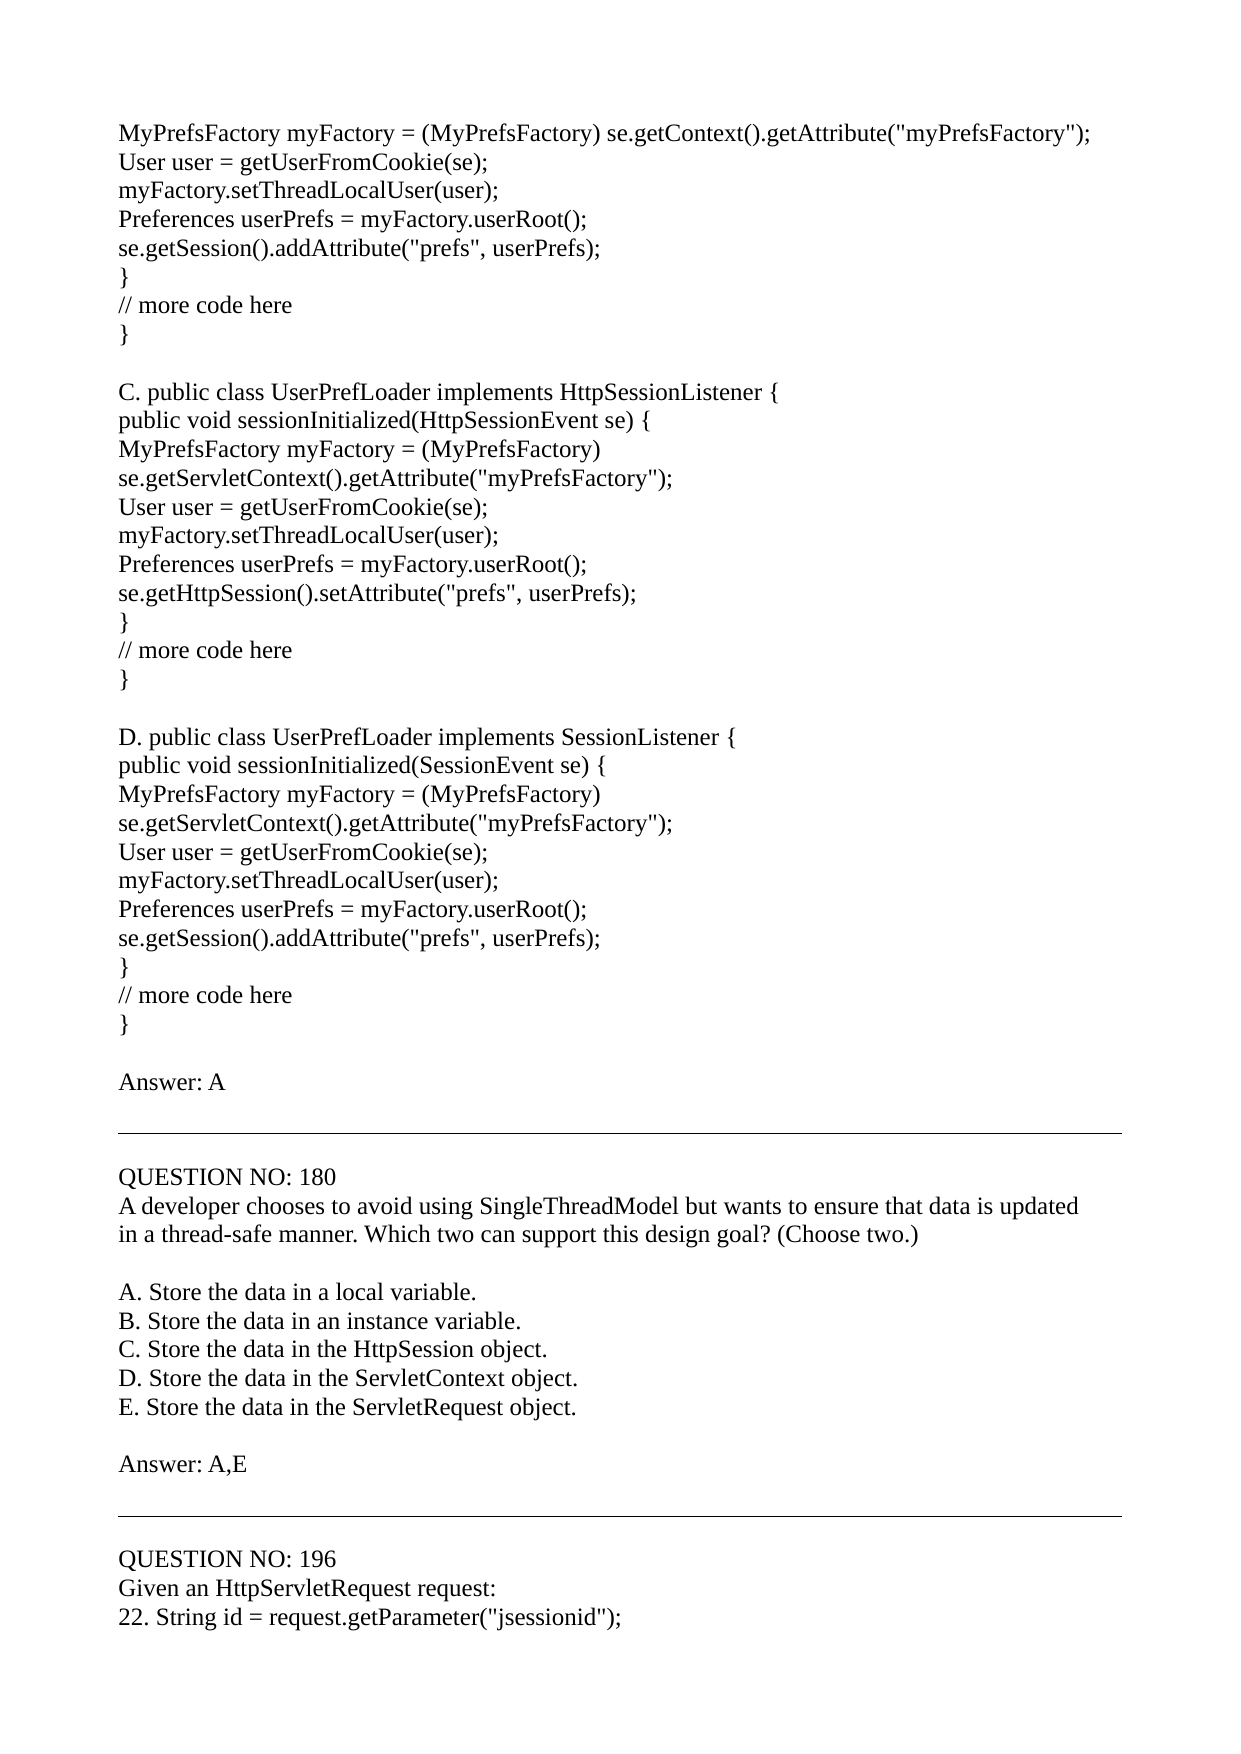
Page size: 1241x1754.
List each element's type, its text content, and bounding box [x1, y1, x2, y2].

text QUESTION NO: 196 [118, 1544, 1122, 1573]
text } [118, 1009, 1122, 1038]
text D. Store the data in the ServletContext object. [118, 1363, 1122, 1392]
text myFactory.setThreadLocalUser(user); [118, 521, 1122, 549]
text D. public class UserPrefLoader implements SessionListener { [118, 722, 1122, 751]
text } [118, 664, 1122, 693]
text 22. String id = request.getParameter("jsessionid"); [118, 1602, 1122, 1631]
text A. Store the data in a local variable. [118, 1277, 1122, 1306]
text QUESTION NO: 180 [118, 1162, 1122, 1191]
text se.getSession().addAttribute("prefs", userPrefs); [118, 923, 1122, 952]
text public void sessionInitialized(SessionEvent se) { [118, 751, 1122, 779]
text se.getHttpSession().setAttribute("prefs", userPrefs); [118, 578, 1122, 607]
text se.getSession().addAttribute("prefs", userPrefs); [118, 233, 1122, 262]
text public void sessionInitialized(HttpSessionEvent se) { [118, 406, 1122, 434]
text User user = getUserFromCookie(se); [118, 147, 1122, 176]
text Answer: A,E [118, 1449, 1122, 1478]
text Answer: A [118, 1067, 1122, 1096]
text se.getServletContext().getAttribute("myPrefsFactory"); [118, 808, 1122, 837]
text se.getServletContext().getAttribute("myPrefsFactory"); [118, 463, 1122, 492]
text User user = getUserFromCookie(se); [118, 492, 1122, 521]
text Preferences userPrefs = myFactory.userRoot(); [118, 204, 1122, 233]
text Preferences userPrefs = myFactory.userRoot(); [118, 894, 1122, 923]
text in a thread-safe manner. Which two can support this design goal? (Choose two.) [118, 1219, 1122, 1248]
text C. Store the data in the HttpSession object. [118, 1334, 1122, 1363]
text A developer chooses to avoid using SingleThreadModel but wants to ensure that data is updated [118, 1191, 1122, 1219]
text } [118, 319, 1122, 348]
text C. public class UserPrefLoader implements HttpSessionListener { [118, 377, 1122, 406]
text MyPrefsFactory myFactory = (MyPrefsFactory) [118, 434, 1122, 463]
text } [118, 262, 1122, 291]
text myFactory.setThreadLocalUser(user); [118, 866, 1122, 894]
text // more code here [118, 636, 1122, 664]
text } [118, 952, 1122, 981]
text Preferences userPrefs = myFactory.userRoot(); [118, 549, 1122, 578]
text } [118, 607, 1122, 636]
text MyPrefsFactory myFactory = (MyPrefsFactory) [118, 779, 1122, 808]
text myFactory.setThreadLocalUser(user); [118, 176, 1122, 204]
text E. Store the data in the ServletRequest object. [118, 1392, 1122, 1421]
text Given an HttpServletRequest request: [118, 1573, 1122, 1602]
text User user = getUserFromCookie(se); [118, 837, 1122, 866]
text // more code here [118, 981, 1122, 1009]
text // more code here [118, 291, 1122, 319]
text MyPrefsFactory myFactory = (MyPrefsFactory) se.getContext().getAttribute("myPrefsFactory"); [118, 118, 1122, 147]
text B. Store the data in an instance variable. [118, 1306, 1122, 1334]
